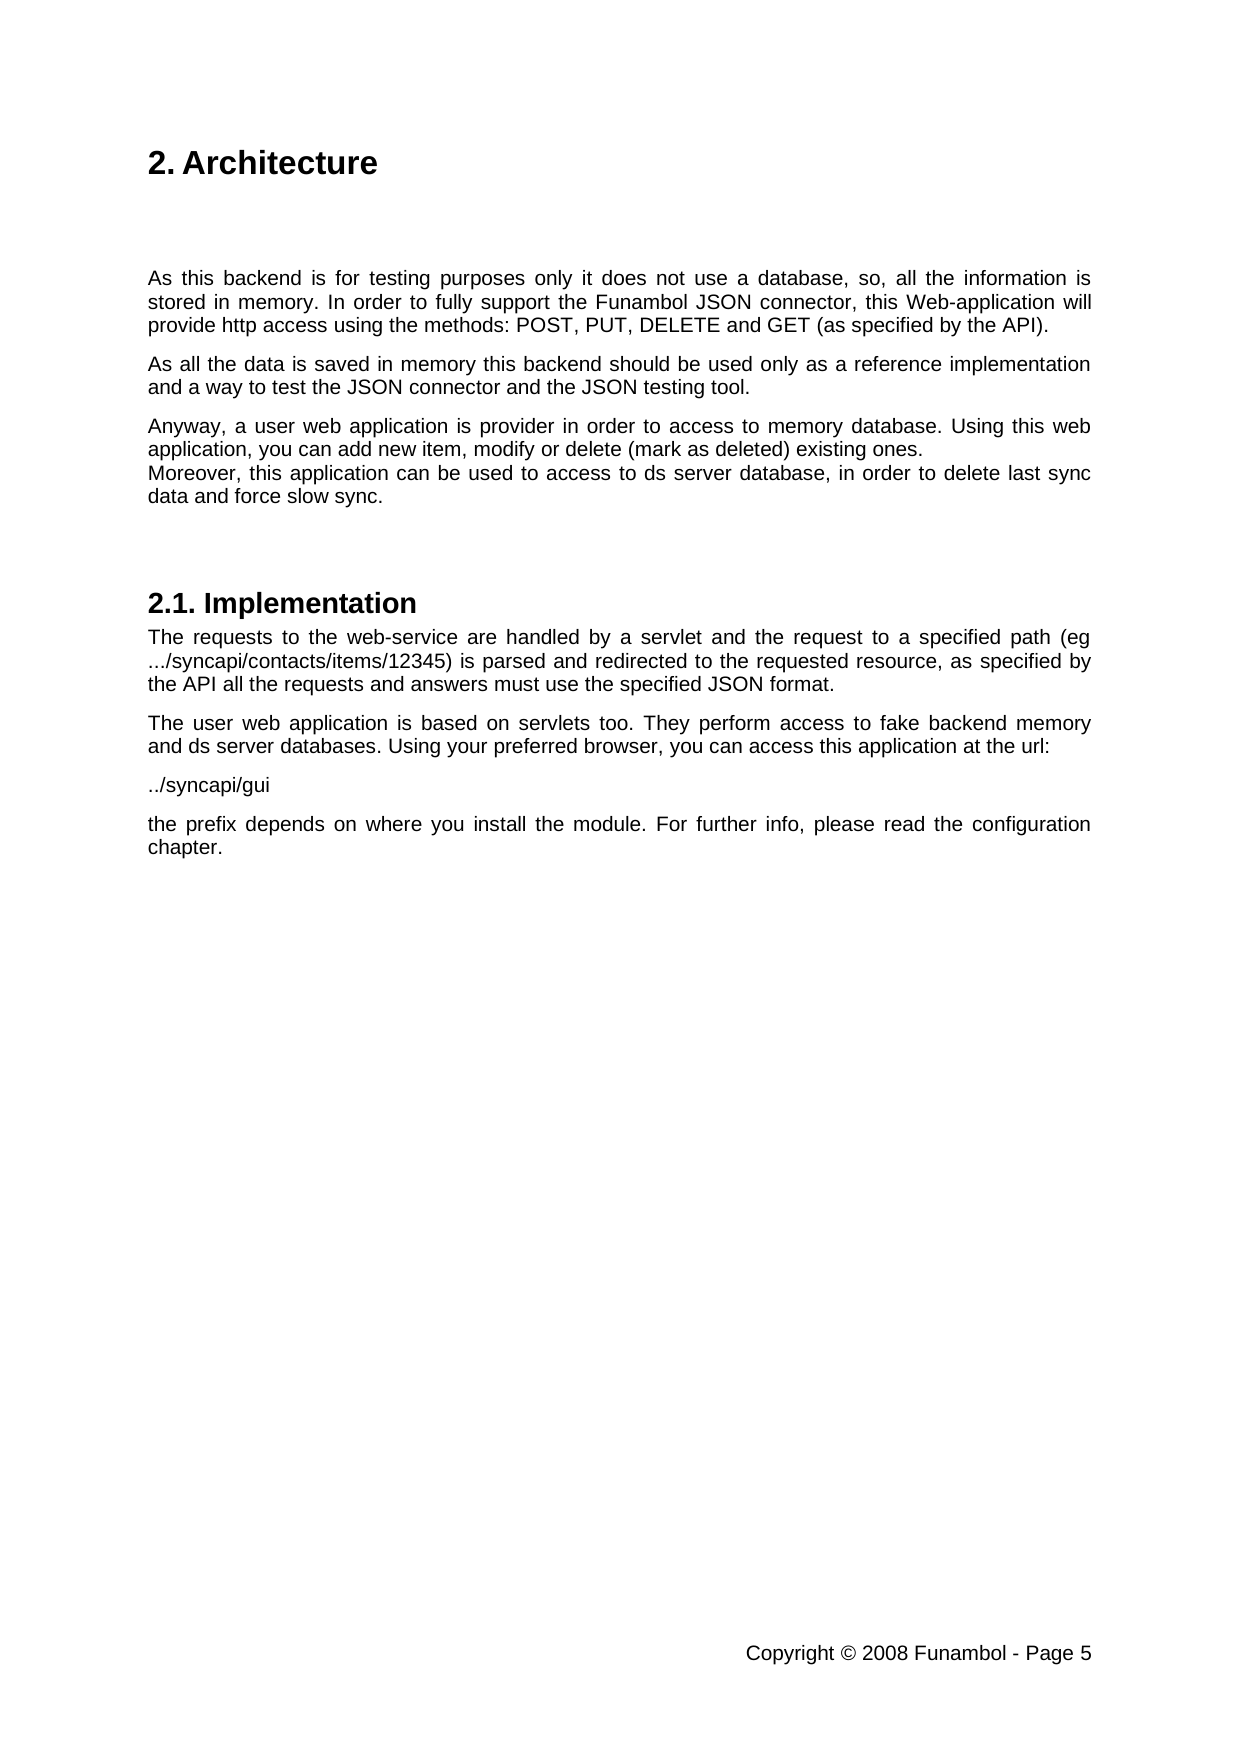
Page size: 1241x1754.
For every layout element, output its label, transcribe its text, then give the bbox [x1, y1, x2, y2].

text As this backend is for testing purposes only it does not use a database, so, all the information is stored in memory. In order to fully support the Funambol JSON connector, this Web-application will provide http access using the methods: POST, PUT, DELETE and GET (as specified by the API). [148, 267, 1093, 337]
text As all the data is saved in memory this backend should be used only as a reference implementation and a way to test the JSON connector and the JSON testing tool. [148, 352, 1093, 399]
subtitle Architecture [148, 144, 1093, 181]
text Anyway, a user web application is provider in order to access to memory database. Using this web application, you can add new item, modify or delete (mark as deleted) existing ones. Moreover, this application can be used to access to ds server database, in order to delete last sync data and force slow sync. [148, 414, 1093, 508]
text The user web application is based on servlets too. They perform access to fake backend memory and ds server databases. Using your preferred browser, you can access this application at the url: [148, 711, 1093, 758]
text ../syncapi/gui [148, 773, 1093, 797]
subtitle Implementation [148, 587, 1093, 619]
text The requests to the web-service are handled by a servlet and the request to a specified path (eg .../syncapi/contacts/items/12345) is parsed and redirected to the requested resource, as specified by the API all the requests and answers must use the specified JSON format. [148, 626, 1093, 696]
text the prefix depends on where you install the module. For further info, please read the configuration chapter. [148, 812, 1093, 859]
